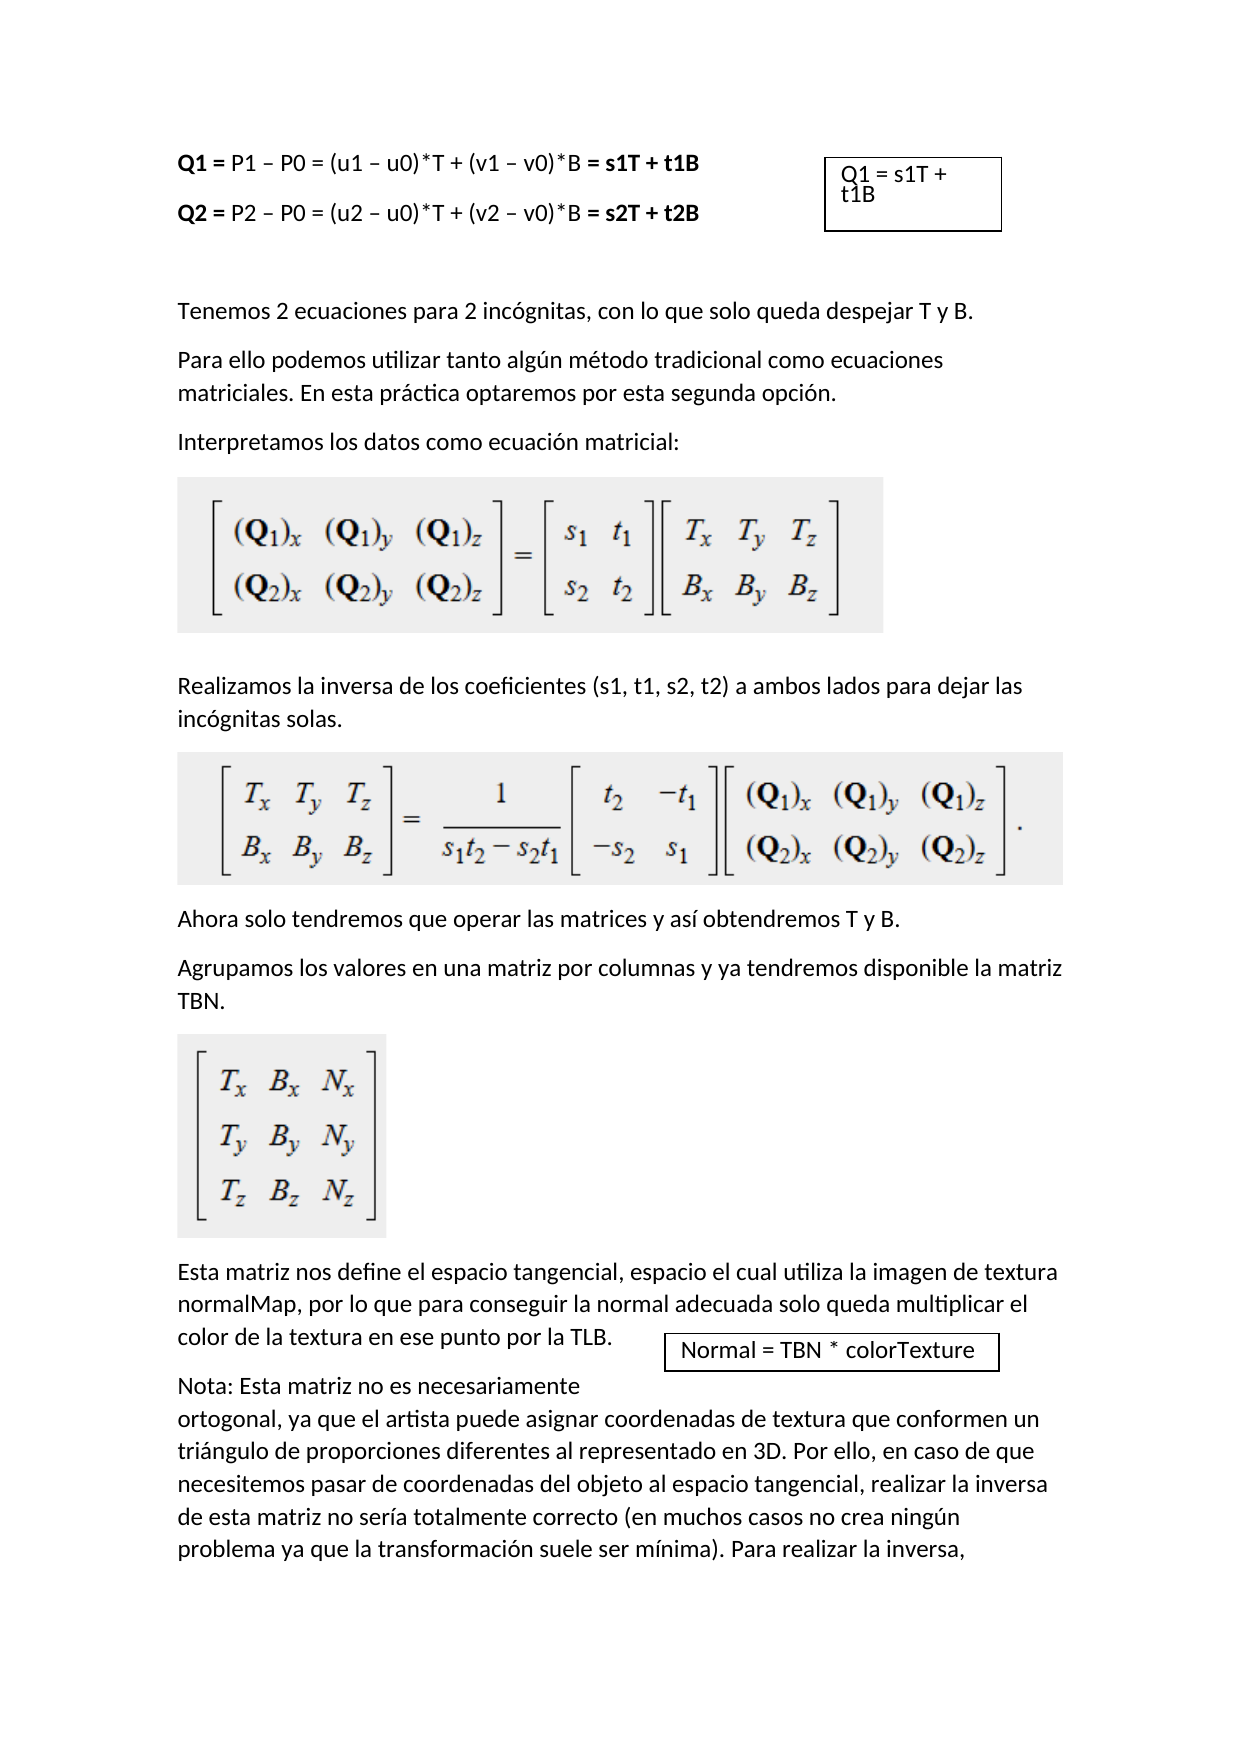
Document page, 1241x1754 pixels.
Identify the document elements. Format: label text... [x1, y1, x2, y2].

text Agrupamos los valores en una matriz por columnas y ya tendremos disponible la matriz TBN. [177, 952, 1063, 1015]
text Interpretamos los datos como ecuación matricial: [177, 427, 1063, 457]
text Q2 = P2 – P0 = (u2 – u0)*T + (v2 – v0)*B = s2T + t2B [177, 197, 824, 227]
text Normal = TBN * colorTexture [681, 1342, 983, 1363]
text Nota: Esta matriz no es necesariamente ortogonal, ya que el artista puede asignar coordenadas de textura que conformen un triángulo de proporciones diferentes al representado en 3D. Por ello, en caso de que necesitemos pasar de coordenadas del objeto al espacio tangencial, realizar la inversa de esta matriz no sería totalmente correcto (en muchos casos no crea ningún problema ya que la transformación suele ser mínima). Para realizar la inversa, [177, 1370, 1063, 1564]
text Q1 = s1T + t1B [841, 166, 986, 208]
text Realizamos la inversa de los coeficientes (s1, t1, s2, t2) a ambos lados para dejar las incógnitas solas. [177, 670, 1063, 733]
text Ahora solo tendremos que operar las matrices y así obtendremos T y B. [177, 903, 1063, 933]
text Esta matriz nos define el espacio tangencial, espacio el cual utiliza la imagen de textura normalMap, por lo que para conseguir la normal adecuada solo queda multiplicar el color de la textura en ese punto por la TLB. [666, 1334, 998, 1370]
text Tenemos 2 ecuaciones para 2 incógnitas, con lo que solo queda despejar T y B. [177, 295, 1063, 326]
text Esta matriz nos define el espacio tangencial, espacio el cual utiliza la imagen de textura normalMap, por lo que para conseguir la normal adecuada solo queda multiplicar el color de la textura en ese punto por la TLB. [177, 1256, 1063, 1352]
text [1002, 197, 1063, 227]
text Q1 = P1 – P0 = (u1 – u0)*T + (v1 – v0)*B = s1T + t1B [826, 158, 1001, 230]
text Para ello podemos utilizar tanto algún método tradicional como ecuaciones matriciales. En esta práctica optaremos por esta segunda opción. [177, 345, 1063, 408]
text Q1 = P1 – P0 = (u1 – u0)*T + (v1 – v0)*B = s1T + t1B [177, 148, 1063, 178]
